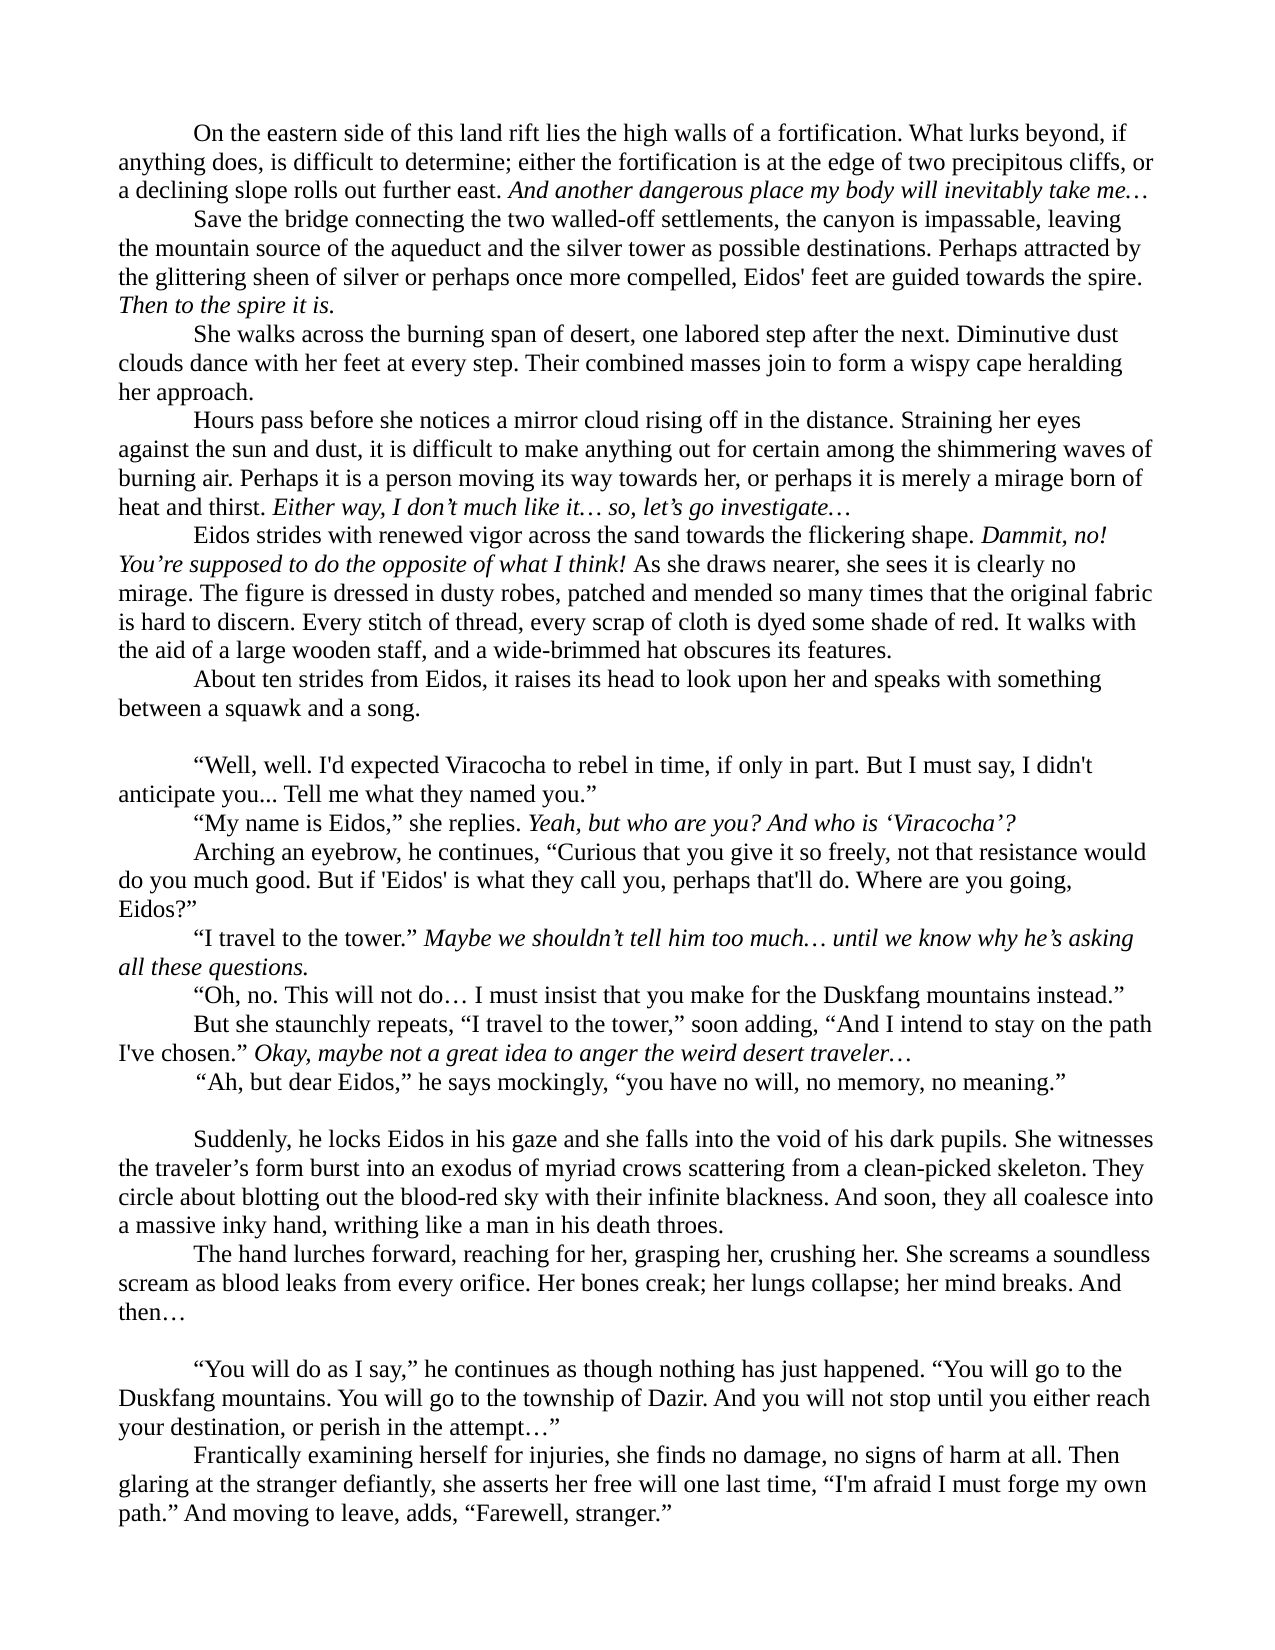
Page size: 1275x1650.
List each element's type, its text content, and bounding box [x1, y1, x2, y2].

text “My name is Eidos,” she replies. Yeah, but who are you? And who is ‘Viracocha’? [118, 808, 1157, 837]
text “Ah, but dear Eidos,” he says mockingly, “you have no will, no memory, no meaning.” [118, 1067, 1157, 1096]
text The hand lurches forward, reaching for her, grasping her, crushing her. She screams a soundless scream as blood leaks from every orifice. Her bones creak; her lungs collapse; her mind breaks. And then… [118, 1239, 1157, 1326]
text She walks across the burning span of desert, one labored step after the next. Diminutive dust clouds dance with her feet at every step. Their combined masses join to form a wispy cape heralding her approach. [118, 319, 1157, 406]
text On the eastern side of this land rift lies the high walls of a fortification. What lurks beyond, if anything does, is difficult to determine; either the fortification is at the edge of two precipitous cliffs, or a declining slope rolls out further east. And another dangerous place my body will inevitably take me… [118, 118, 1157, 204]
text Frantically examining herself for injuries, she finds no damage, no signs of harm at all. Then glaring at the stranger defiantly, she asserts her free will one last time, “I'm afraid I must forge my own path.” And moving to leave, adds, “Farewell, stranger.” [118, 1441, 1157, 1527]
text “You will do as I say,” he continues as though nothing has just happened. “You will go to the Duskfang mountains. You will go to the township of Dazir. And you will not stop until you either reach your destination, or perish in the attempt…” [118, 1354, 1157, 1441]
text Hours pass before she notices a mirror cloud rising off in the distance. Straining her eyes against the sun and dust, it is difficult to make anything out for certain among the shimmering waves of burning air. Perhaps it is a person moving its way towards her, or perhaps it is merely a mirage born of heat and thirst. Either way, I don’t much like it… so, let’s go investigate… [118, 406, 1157, 521]
text “I travel to the tower.” Maybe we shouldn’t tell him too much… until we know why he’s asking all these questions. [118, 923, 1157, 981]
text Suddenly, he locks Eidos in his gaze and she falls into the void of his dark pupils. She witnesses the traveler’s form burst into an exodus of myriad crows scattering from a clean-picked skeleton. They circle about blotting out the blood-red sky with their infinite blackness. And soon, they all coalesce into a massive inky hand, writhing like a man in his death throes. [118, 1124, 1157, 1239]
text About ten strides from Eidos, it raises its head to look upon her and speaks with something between a squawk and a song. [118, 664, 1157, 722]
text “Well, well. I'd expected Viracocha to rebel in time, if only in part. But I must say, I didn't anticipate you... Tell me what they named you.” [118, 751, 1157, 808]
text But she staunchly repeats, “I travel to the tower,” soon adding, “And I intend to stay on the path I've chosen.” Okay, maybe not a great idea to anger the weird desert traveler… [118, 1009, 1157, 1067]
text Eidos strides with renewed vigor across the sand towards the flickering shape. Dammit, no! You’re supposed to do the opposite of what I think! As she draws nearer, she sees it is clearly no mirage. The figure is dressed in dusty robes, patched and mended so many times that the original fabric is hard to discern. Every stitch of thread, every scrap of cloth is dyed some shade of red. It walks with the aid of a large wooden staff, and a wide-brimmed hat obscures its features. [118, 521, 1157, 664]
text Save the bridge connecting the two walled-off settlements, the canyon is impassable, leaving the mountain source of the aqueduct and the silver tower as possible destinations. Perhaps attracted by the glittering sheen of silver or perhaps once more compelled, Eidos' feet are guided towards the spire. Then to the spire it is. [118, 204, 1157, 319]
text Arching an eyebrow, he continues, “Curious that you give it so freely, not that resistance would do you much good. But if 'Eidos' is what they call you, perhaps that'll do. Where are you going, Eidos?” [118, 837, 1157, 923]
text “Oh, no. This will not do… I must insist that you make for the Duskfang mountains instead.” [118, 981, 1157, 1009]
